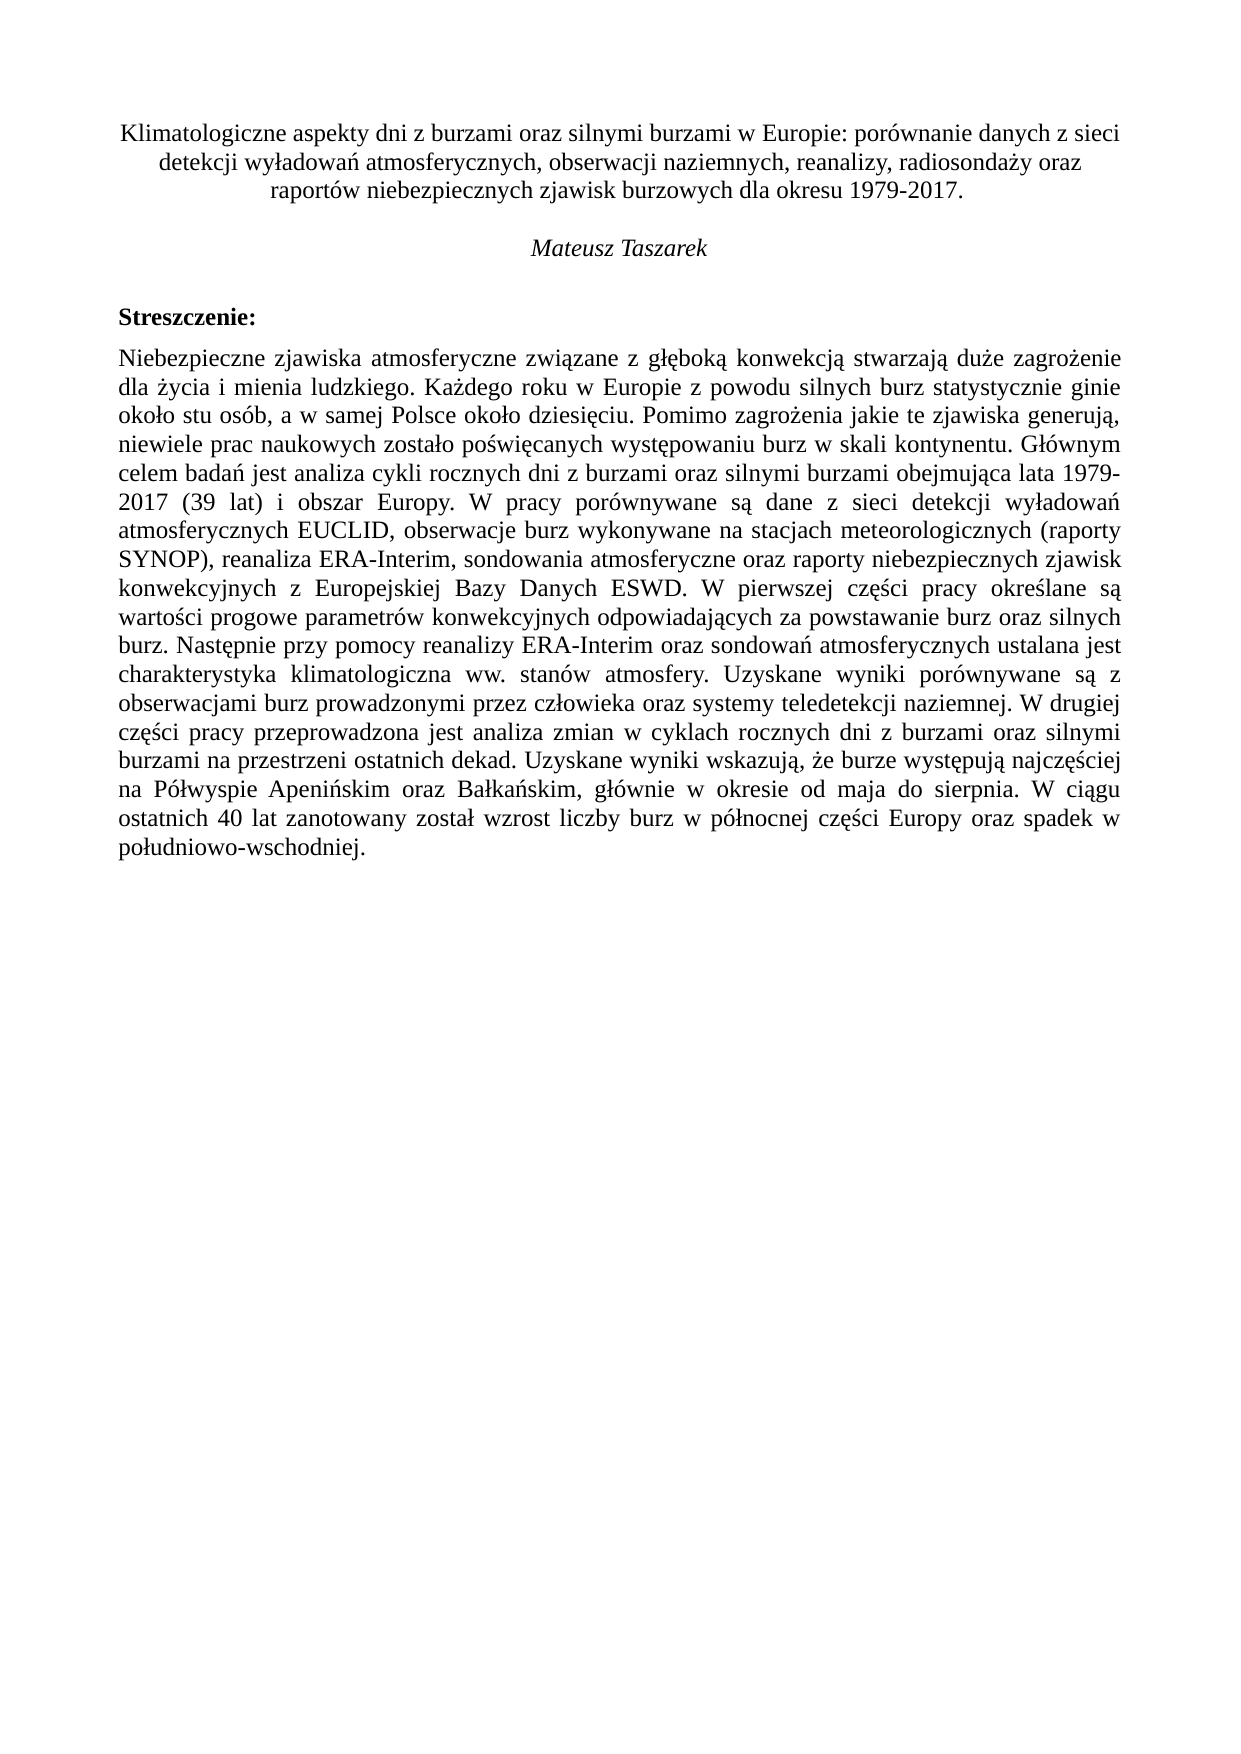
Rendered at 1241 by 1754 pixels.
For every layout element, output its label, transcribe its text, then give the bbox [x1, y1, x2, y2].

text Mateusz Taszarek [118, 233, 1122, 262]
text Streszczenie: [118, 302, 1122, 331]
text Niebezpieczne zjawiska atmosferyczne związane z głęboką konwekcją stwarzają duże zagrożenie dla życia i mienia ludzkiego. Każdego roku w Europie z powodu silnych burz statystycznie ginie około stu osób, a w samej Polsce około dziesięciu. Pomimo zagrożenia jakie te zjawiska generują, niewiele prac naukowych zostało poświęcanych występowaniu burz w skali kontynentu. Głównym celem badań jest analiza cykli rocznych dni z burzami oraz silnymi burzami obejmująca lata 1979-2017 (39 lat) i obszar Europy. W pracy porównywane są dane z sieci detekcji wyładowań atmosferycznych EUCLID, obserwacje burz wykonywane na stacjach meteorologicznych (raporty SYNOP), reanaliza ERA-Interim, sondowania atmosferyczne oraz raporty niebezpiecznych zjawisk konwekcyjnych z Europejskiej Bazy Danych ESWD. W pierwszej części pracy określane są wartości progowe parametrów konwekcyjnych odpowiadających za powstawanie burz oraz silnych burz. Następnie przy pomocy reanalizy ERA-Interim oraz sondowań atmosferycznych ustalana jest charakterystyka klimatologiczna ww. stanów atmosfery. Uzyskane wyniki porównywane są z obserwacjami burz prowadzonymi przez człowieka oraz systemy teledetekcji naziemnej. W drugiej części pracy przeprowadzona jest analiza zmian w cyklach rocznych dni z burzami oraz silnymi burzami na przestrzeni ostatnich dekad. Uzyskane wyniki wskazują, że burze występują najczęściej na Półwyspie Apenińskim oraz Bałkańskim, głównie w okresie od maja do sierpnia. W ciągu ostatnich 40 lat zanotowany został wzrost liczby burz w północnej części Europy oraz spadek w południowo-wschodniej. [118, 343, 1122, 861]
text Klimatologiczne aspekty dni z burzami oraz silnymi burzami w Europie: porównanie danych z sieci detekcji wyładowań atmosferycznych, obserwacji naziemnych, reanalizy, radiosondaży oraz raportów niebezpiecznych zjawisk burzowych dla okresu 1979-2017. [118, 118, 1122, 204]
